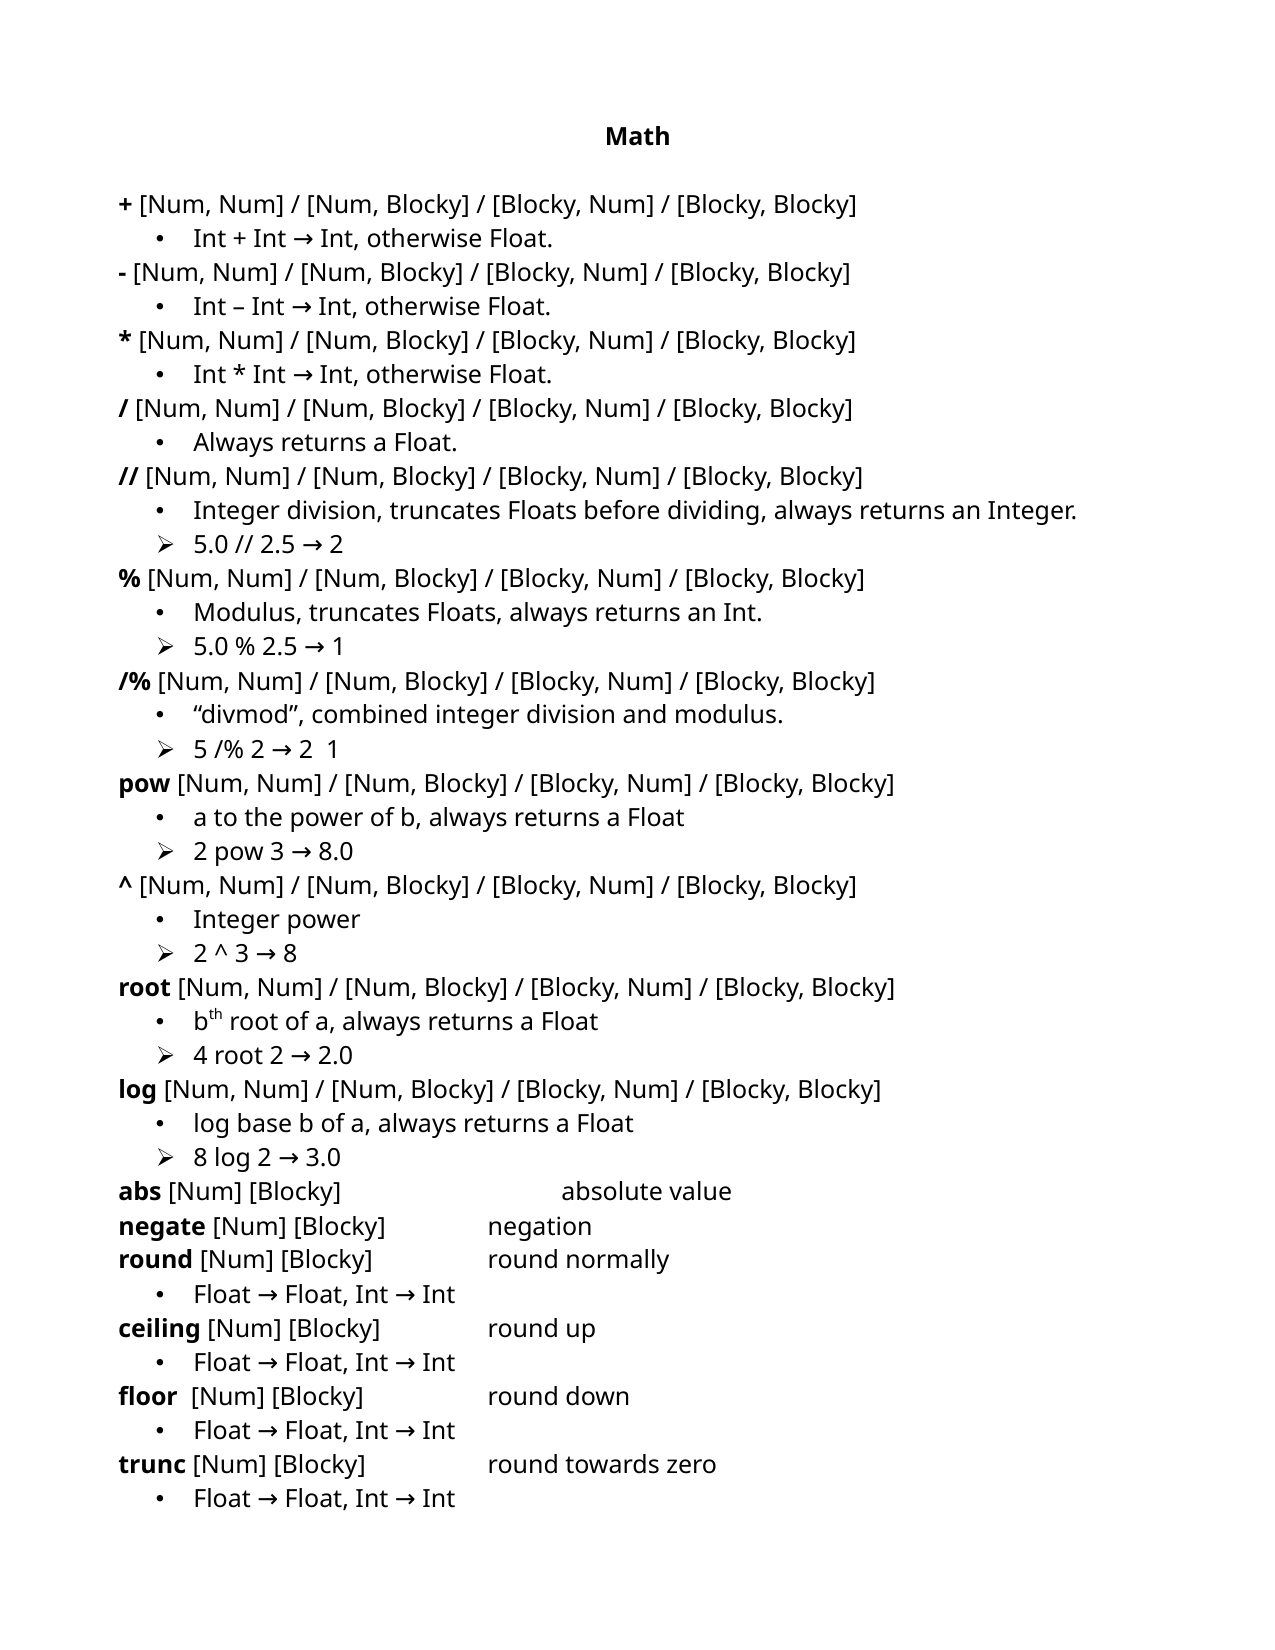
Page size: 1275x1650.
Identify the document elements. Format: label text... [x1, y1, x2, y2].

text Math [118, 118, 1157, 152]
list Int * Int → Int, otherwise Float. [156, 357, 1157, 391]
text * [Num, Num] / [Num, Blocky] / [Blocky, Num] / [Blocky, Blocky] [118, 322, 1157, 357]
list Modulus, truncates Floats, always returns an Int. [156, 595, 1157, 629]
list Float → Float, Int → Int [156, 1276, 1157, 1310]
list Integer division, truncates Floats before dividing, always returns an Integer. [156, 493, 1157, 527]
text root [Num, Num] / [Num, Blocky] / [Blocky, Num] / [Blocky, Blocky] [118, 970, 1157, 1004]
text // [Num, Num] / [Num, Blocky] / [Blocky, Num] / [Blocky, Blocky] [118, 459, 1157, 493]
list 2 ^ 3 → 8 [156, 936, 1157, 970]
list Int – Int → Int, otherwise Float. [156, 288, 1157, 322]
text pow [Num, Num] / [Num, Blocky] / [Blocky, Num] / [Blocky, Blocky] [118, 765, 1157, 799]
text ^ [Num, Num] / [Num, Blocky] / [Blocky, Num] / [Blocky, Blocky] [118, 867, 1157, 902]
text % [Num, Num] / [Num, Blocky] / [Blocky, Num] / [Blocky, Blocky] [118, 561, 1157, 595]
text /% [Num, Num] / [Num, Blocky] / [Blocky, Num] / [Blocky, Blocky] [118, 663, 1157, 697]
list Float → Float, Int → Int [156, 1344, 1157, 1378]
text ceiling [Num] [Blocky] round up [118, 1310, 1157, 1344]
list a to the power of b, always returns a Float [156, 799, 1157, 833]
text round [Num] [Blocky] round normally [118, 1242, 1157, 1276]
list 2 pow 3 → 8.0 [156, 833, 1157, 867]
text - [Num, Num] / [Num, Blocky] / [Blocky, Num] / [Blocky, Blocky] [118, 254, 1157, 288]
list log base b of a, always returns a Float [156, 1106, 1157, 1140]
list 4 root 2 → 2.0 [156, 1038, 1157, 1072]
list 5.0 % 2.5 → 1 [156, 629, 1157, 663]
list Float → Float, Int → Int [156, 1481, 1157, 1515]
list Int + Int → Int, otherwise Float. [156, 220, 1157, 254]
text abs [Num] [Blocky] absolute value [118, 1174, 1157, 1208]
list Integer power [156, 902, 1157, 936]
list Float → Float, Int → Int [156, 1412, 1157, 1447]
list 5.0 // 2.5 → 2 [156, 527, 1157, 561]
list Always returns a Float. [156, 425, 1157, 459]
text floor [Num] [Blocky] round down [118, 1378, 1157, 1412]
text negate [Num] [Blocky] negation [118, 1208, 1157, 1242]
list 5 /% 2 → 2 1 [156, 731, 1157, 765]
list “divmod”, combined integer division and modulus. [156, 697, 1157, 731]
text / [Num, Num] / [Num, Blocky] / [Blocky, Num] / [Blocky, Blocky] [118, 391, 1157, 425]
text log [Num, Num] / [Num, Blocky] / [Blocky, Num] / [Blocky, Blocky] [118, 1072, 1157, 1106]
list 8 log 2 → 3.0 [156, 1140, 1157, 1174]
text trunc [Num] [Blocky] round towards zero [118, 1447, 1157, 1481]
list bth root of a, always returns a Float [156, 1004, 1157, 1038]
text + [Num, Num] / [Num, Blocky] / [Blocky, Num] / [Blocky, Blocky] [118, 186, 1157, 220]
